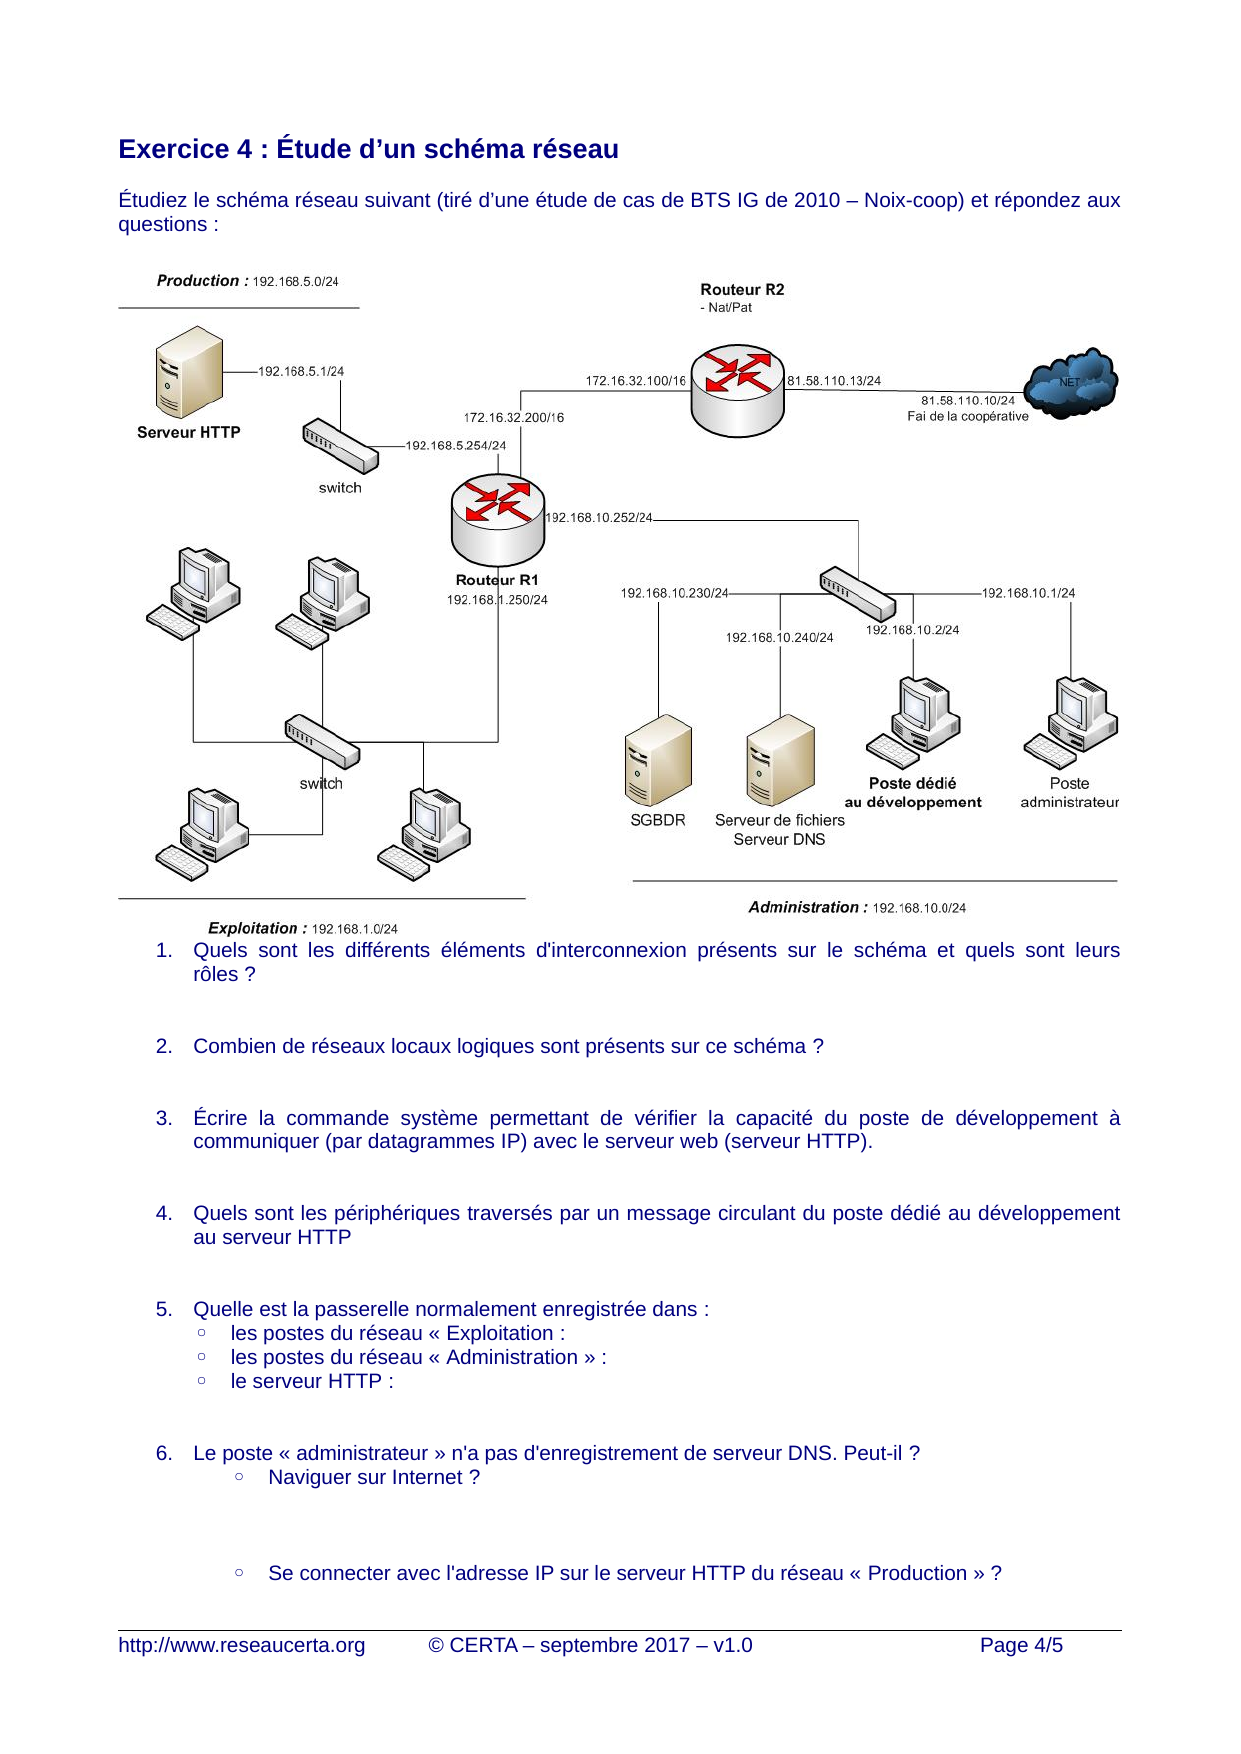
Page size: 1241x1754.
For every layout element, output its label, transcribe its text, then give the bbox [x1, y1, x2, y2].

list Quels sont les périphériques traversés par un message circulant du poste dédié au développement au serveur HTTP [156, 1201, 1122, 1249]
list Naviguer sur Internet ? [231, 1465, 1122, 1489]
list Se connecter avec l'adresse IP sur le serveur HTTP du réseau « Production » ? [231, 1561, 1122, 1585]
list Écrire la commande système permettant de vérifier la capacité du poste de développement à communiquer (par datagrammes IP) avec le serveur web (serveur HTTP). [156, 1105, 1122, 1153]
list Quels sont les différents éléments d'interconnexion présents sur le schéma et quels sont leurs rôles ? [156, 356, 1122, 986]
list les postes du réseau « Administration » : [193, 1345, 1122, 1369]
list le serveur HTTP : [193, 1369, 1122, 1393]
list Combien de réseaux locaux logiques sont présents sur ce schéma ? [156, 1033, 1122, 1057]
list les postes du réseau « Exploitation : [193, 1321, 1122, 1345]
subtitle Exercice 4 : Étude d’un schéma réseau [118, 133, 1122, 164]
list Le poste « administrateur » n'a pas d'enregistrement de serveur DNS. Peut-il ? [156, 1441, 1122, 1465]
list Quelle est la passerelle normalement enregistrée dans : [156, 1297, 1122, 1321]
text Étudiez le schéma réseau suivant (tiré d’une étude de cas de BTS IG de 2010 – Noix-coop) et répondez aux questions : [118, 188, 1122, 236]
